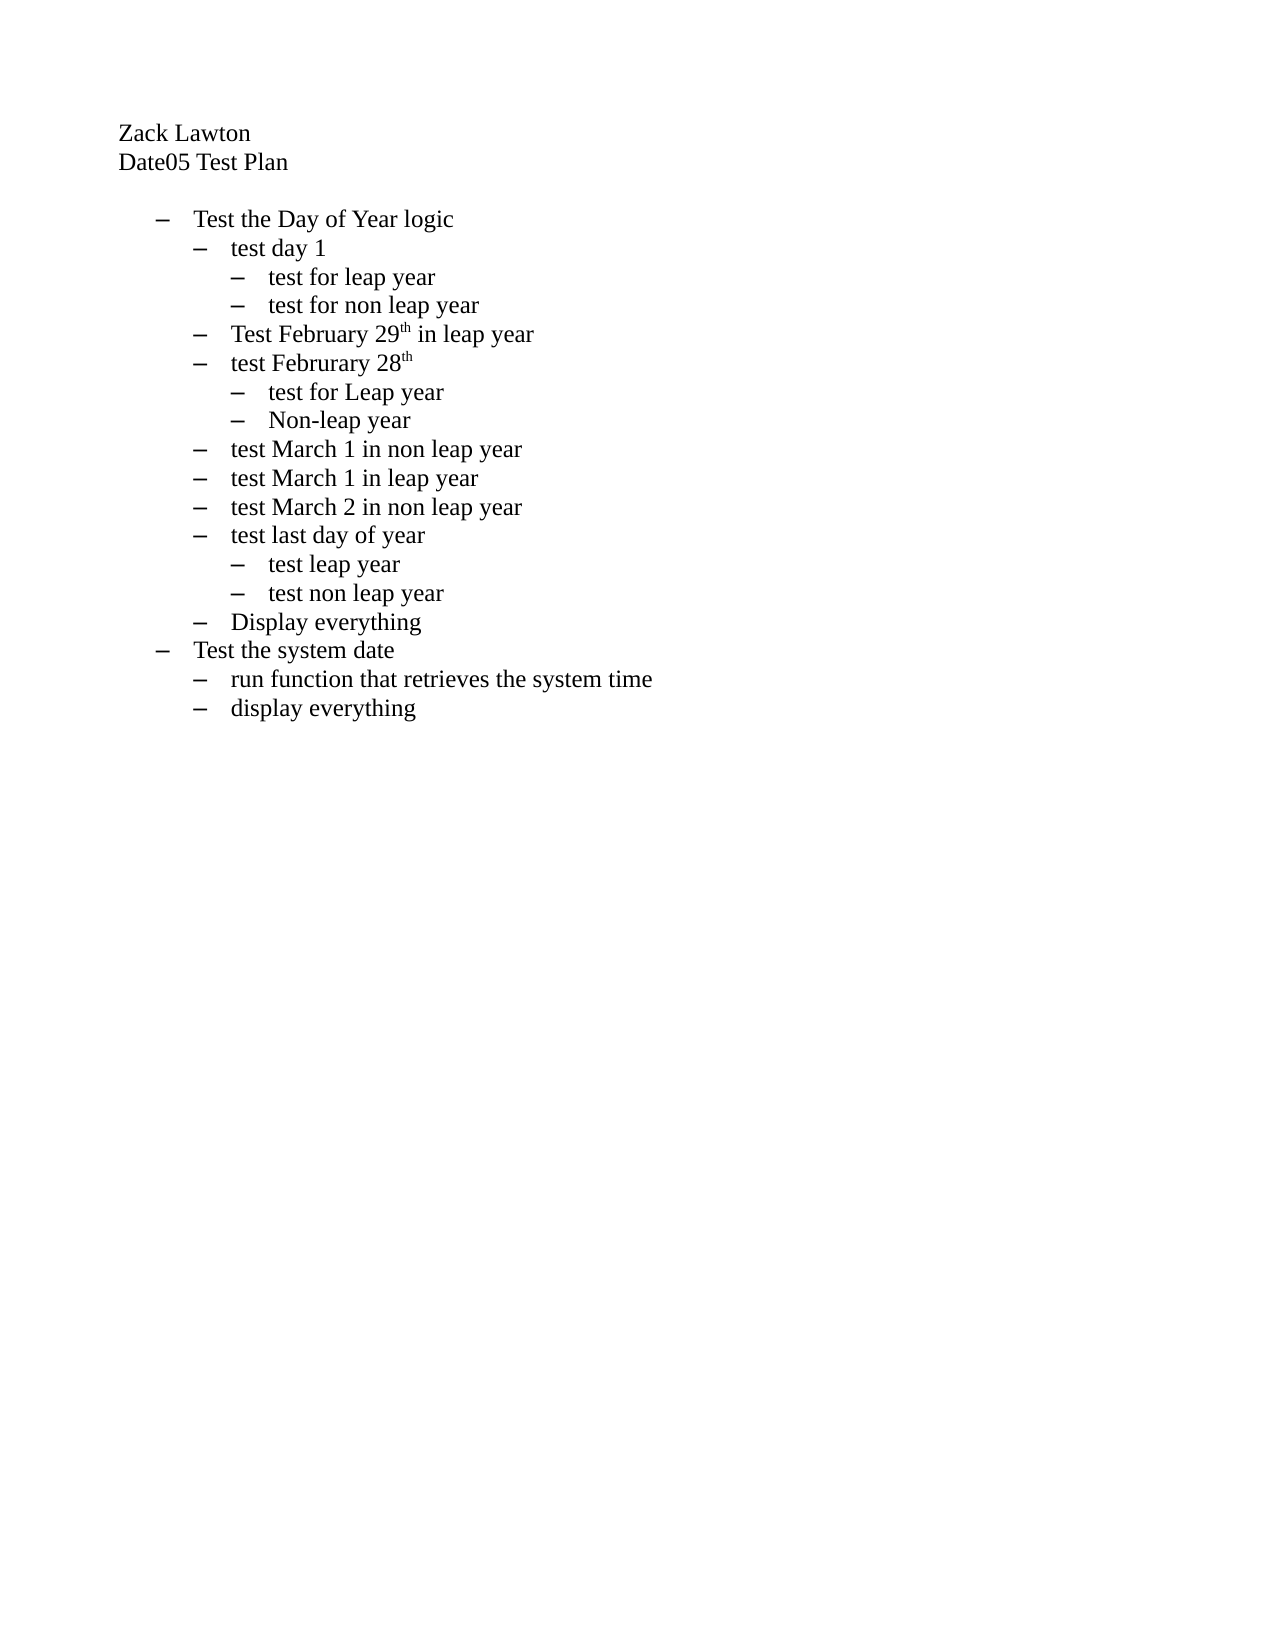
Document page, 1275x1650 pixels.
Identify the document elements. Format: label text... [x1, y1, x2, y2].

list test Februrary 28th [193, 348, 1157, 377]
list test March 1 in non leap year [193, 434, 1157, 463]
list Non-leap year [231, 406, 1157, 434]
list test for non leap year [231, 291, 1157, 319]
list test for Leap year [231, 377, 1157, 406]
list test day 1 [193, 233, 1157, 262]
list test leap year [231, 549, 1157, 578]
list display everything [193, 693, 1157, 722]
list Display everything [193, 607, 1157, 636]
list Test the Day of Year logic [156, 204, 1157, 233]
list test March 2 in non leap year [193, 492, 1157, 521]
list Test the system date [156, 636, 1157, 664]
list test for leap year [231, 262, 1157, 291]
list Test February 29th in leap year [193, 319, 1157, 348]
list test non leap year [231, 578, 1157, 607]
list test March 1 in leap year [193, 463, 1157, 492]
text Date05 Test Plan [118, 147, 1157, 176]
text Zack Lawton [118, 118, 1157, 147]
list run function that retrieves the system time [193, 664, 1157, 693]
list test last day of year [193, 521, 1157, 549]
